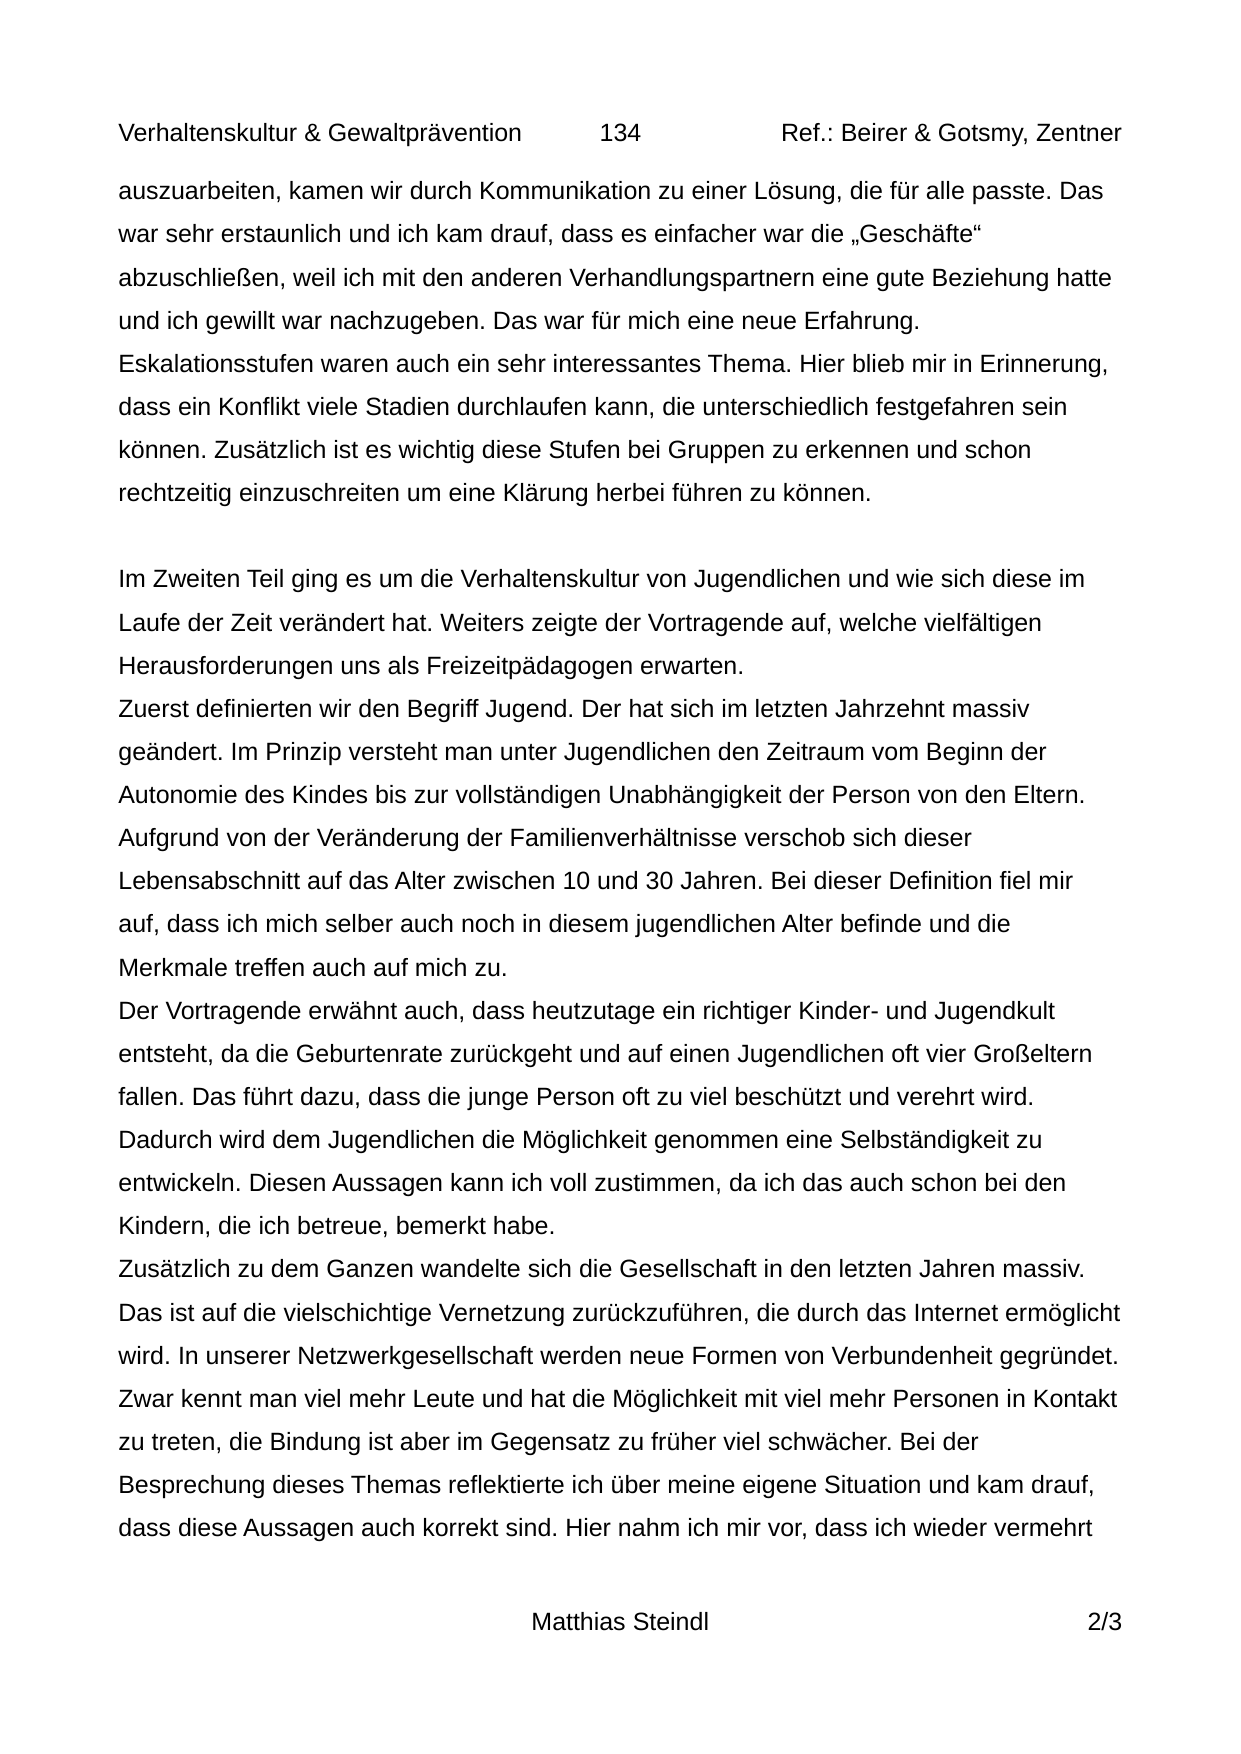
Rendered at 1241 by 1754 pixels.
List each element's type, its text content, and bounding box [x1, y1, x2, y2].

text Eskalationsstufen waren auch ein sehr interessantes Thema. Hier blieb mir in Erinnerung, dass ein Konflikt viele Stadien durchlaufen kann, die unterschiedlich festgefahren sein können. Zusätzlich ist es wichtig diese Stufen bei Gruppen zu erkennen und schon rechtzeitig einzuschreiten um eine Klärung herbei führen zu können. [118, 349, 1122, 507]
text Der Vortragende erwähnt auch, dass heutzutage ein richtiger Kinder- und Jugendkult entsteht, da die Geburtenrate zurückgeht und auf einen Jugendlichen oft vier Großeltern fallen. Das führt dazu, dass die junge Person oft zu viel beschützt und verehrt wird. Dadurch wird dem Jugendlichen die Möglichkeit genommen eine Selbständigkeit zu entwickeln. Diesen Aussagen kann ich voll zustimmen, da ich das auch schon bei den Kindern, die ich betreue, bemerkt habe. [118, 996, 1122, 1240]
text Zusätzlich zu dem Ganzen wandelte sich die Gesellschaft in den letzten Jahren massiv. Das ist auf die vielschichtige Vernetzung zurückzuführen, die durch das Internet ermöglicht wird. In unserer Netzwerkgesellschaft werden neue Formen von Verbundenheit gegründet. Zwar kennt man viel mehr Leute und hat die Möglichkeit mit viel mehr Personen in Kontakt zu treten, die Bindung ist aber im Gegensatz zu früher viel schwächer. Bei der Besprechung dieses Themas reflektierte ich über meine eigene Situation und kam drauf, dass diese Aussagen auch korrekt sind. Hier nahm ich mir vor, dass ich wieder vermehrt [118, 1254, 1122, 1542]
text Zuerst definierten wir den Begriff Jugend. Der hat sich im letzten Jahrzehnt massiv geändert. Im Prinzip versteht man unter Jugendlichen den Zeitraum vom Beginn der Autonomie des Kindes bis zur vollständigen Unabhängigkeit der Person von den Eltern. Aufgrund von der Veränderung der Familienverhältnisse verschob sich dieser Lebensabschnitt auf das Alter zwischen 10 und 30 Jahren. Bei dieser Definition fiel mir auf, dass ich mich selber auch noch in diesem jugendlichen Alter befinde und die Merkmale treffen auch auf mich zu. [118, 694, 1122, 981]
text Im Zweiten Teil ging es um die Verhaltenskultur von Jugendlichen und wie sich diese im Laufe der Zeit verändert hat. Weiters zeigte der Vortragende auf, welche vielfältigen Herausforderungen uns als Freizeitpädagogen erwarten. [118, 564, 1122, 679]
text auszuarbeiten, kamen wir durch Kommunikation zu einer Lösung, die für alle passte. Das war sehr erstaunlich und ich kam drauf, dass es einfacher war die „Geschäfte“ abzuschließen, weil ich mit den anderen Verhandlungspartnern eine gute Beziehung hatte und ich gewillt war nachzugeben. Das war für mich eine neue Erfahrung. [118, 176, 1122, 334]
